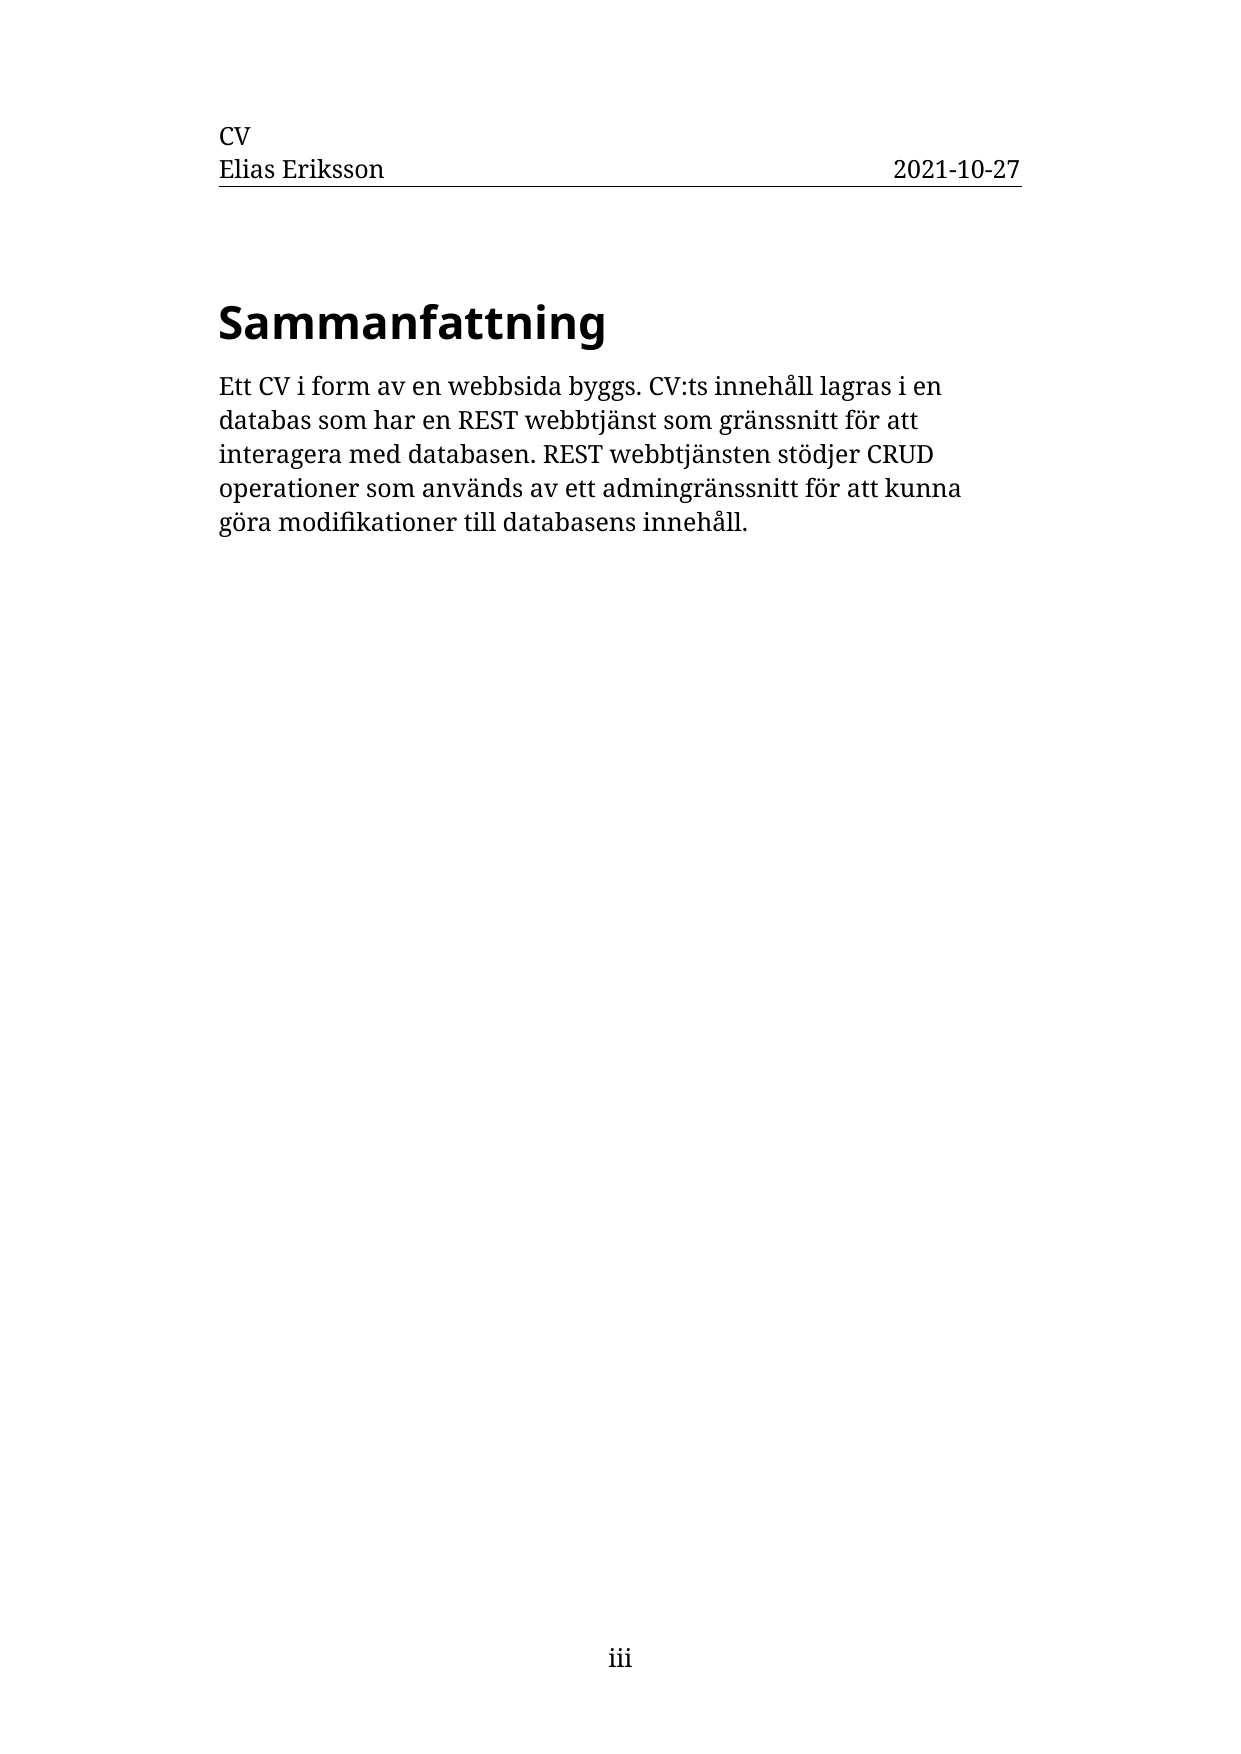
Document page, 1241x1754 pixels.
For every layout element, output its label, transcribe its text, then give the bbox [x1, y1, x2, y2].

subtitle Sammanfattning [218, 291, 1022, 353]
subtitle Ett CV i form av en webbsida byggs. CV:ts innehåll lagras i en databas som har en REST webbtjänst som gränssnitt för att interagera med databasen. REST webbtjänsten stödjer CRUD operationer som används av ett admingränssnitt för att kunna göra modifikationer till databasens innehåll. [218, 369, 1022, 539]
